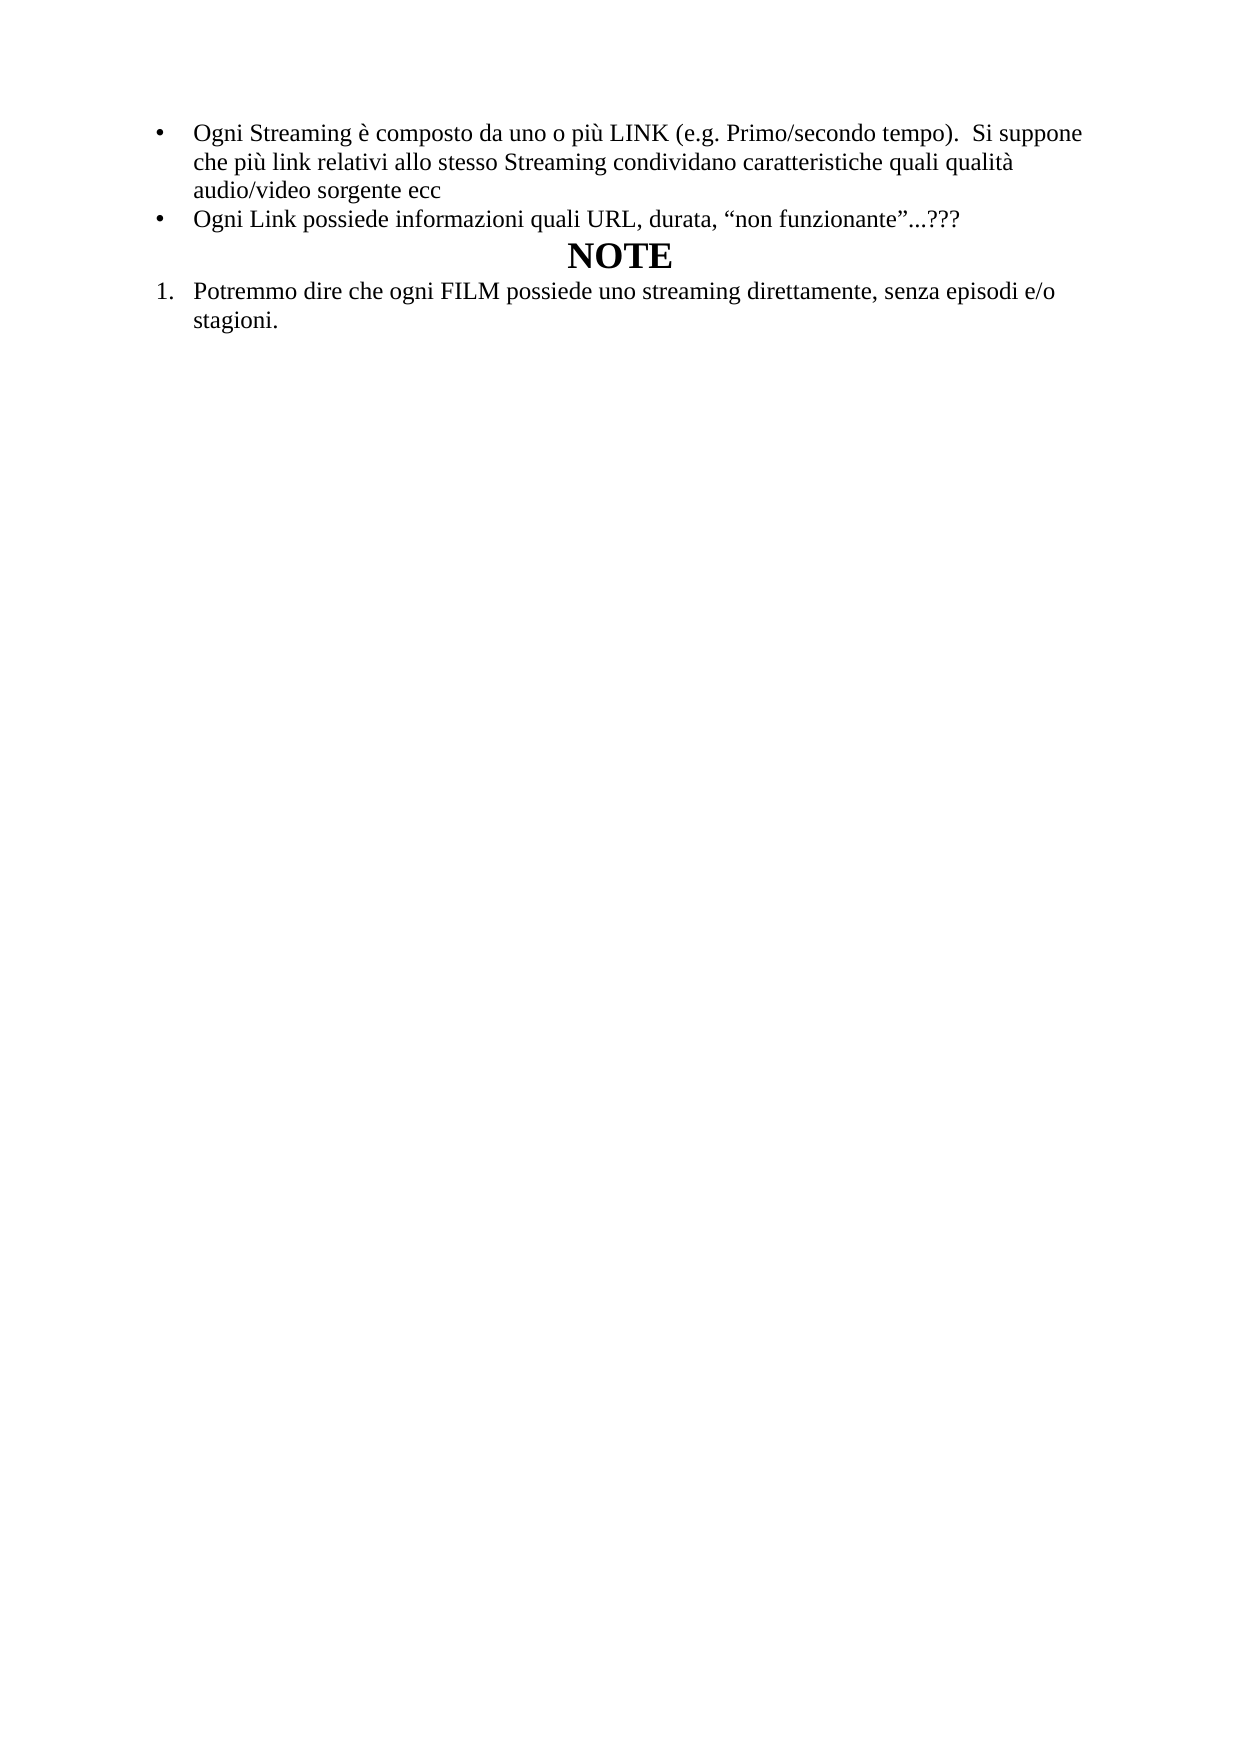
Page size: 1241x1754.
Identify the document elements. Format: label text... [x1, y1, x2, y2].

list Potremmo dire che ogni FILM possiede uno streaming direttamente, senza episodi e/o stagioni. [156, 276, 1122, 334]
list Ogni Streaming è composto da uno o più LINK (e.g. Primo/secondo tempo). Si suppone che più link relativi allo stesso Streaming condividano caratteristiche quali qualità audio/video sorgente ecc [156, 118, 1122, 204]
text NOTE [118, 233, 1122, 276]
list Ogni Link possiede informazioni quali URL, durata, “non funzionante”...??? [156, 204, 1122, 233]
